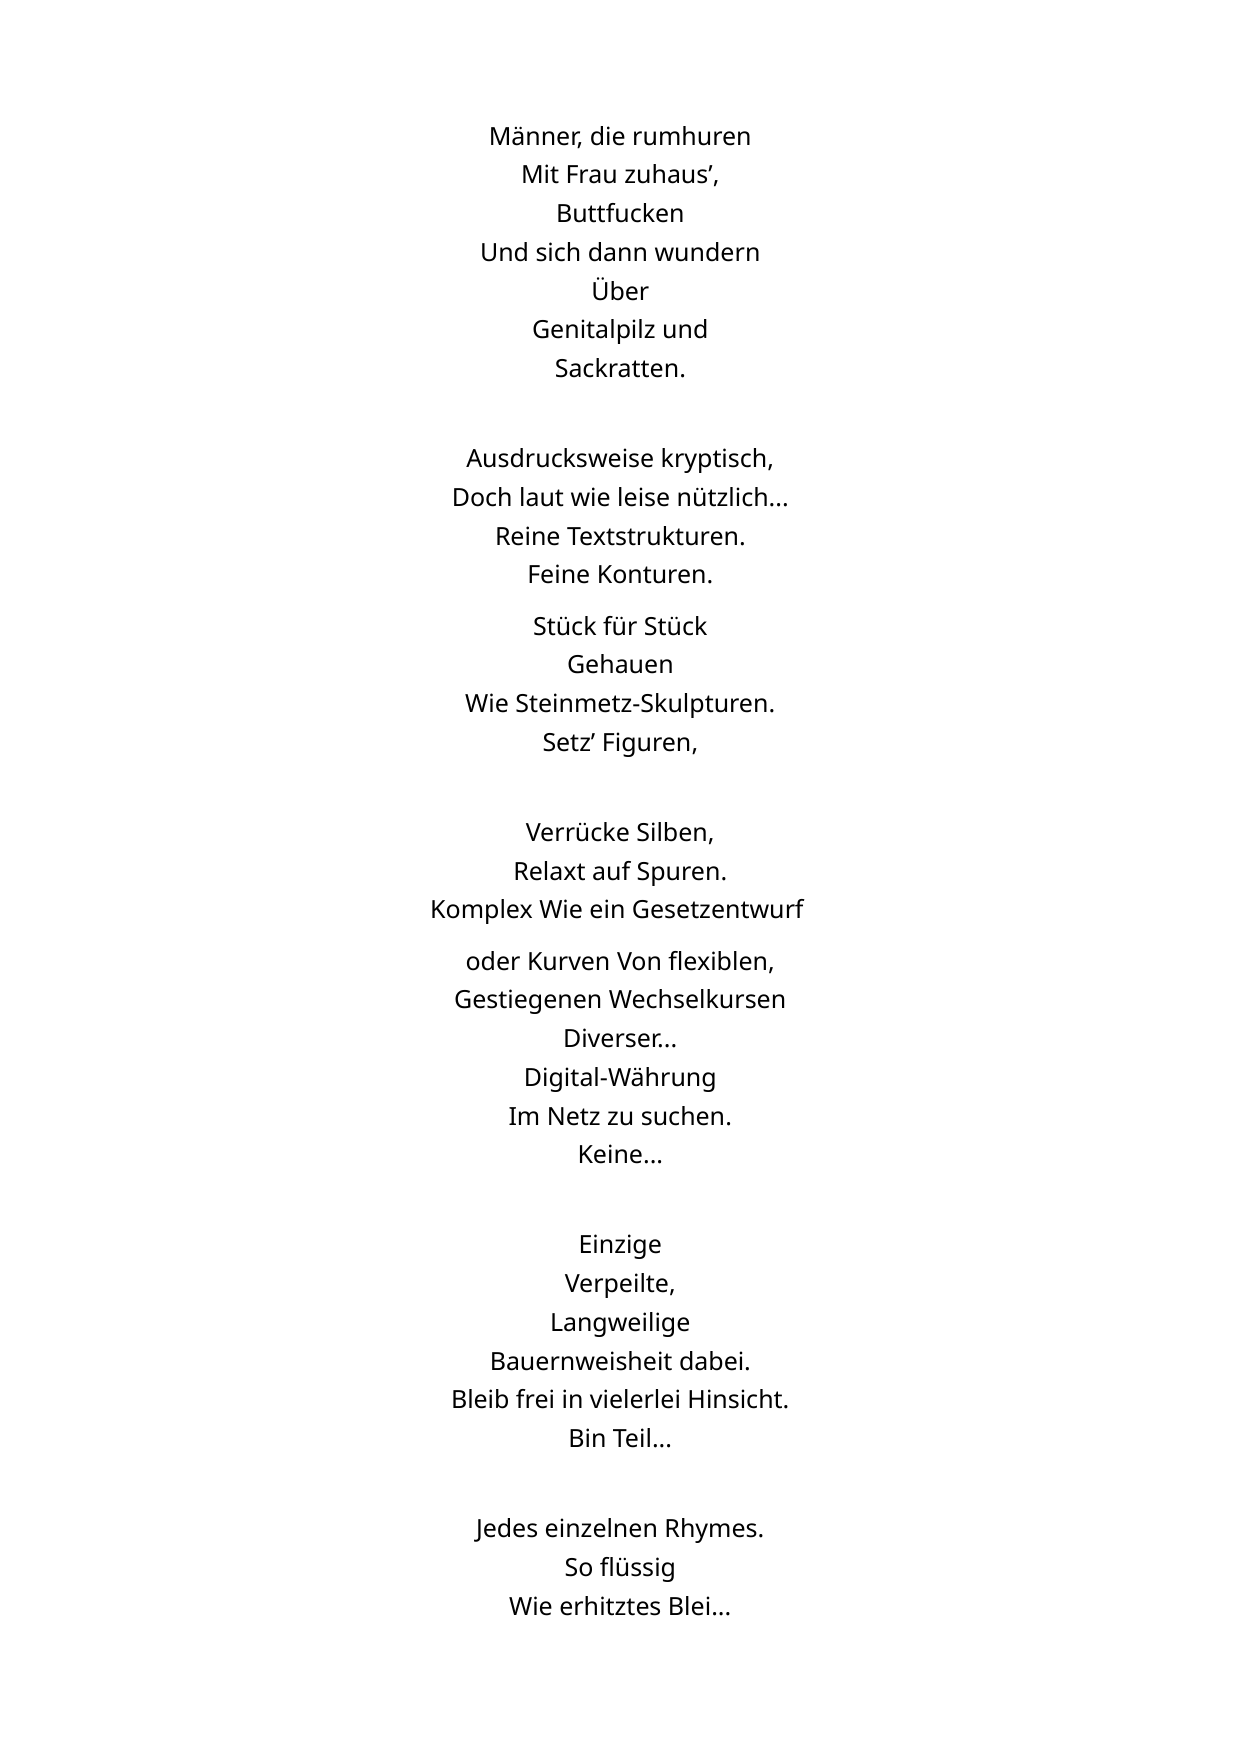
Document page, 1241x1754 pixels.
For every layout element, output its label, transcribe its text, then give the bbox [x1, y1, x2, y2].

text Männer, die rumhuren Mit Frau zuhaus’, Buttfucken Und sich dann wundern Über Genitalpilz und Sackratten. [118, 118, 1122, 423]
text Jedes einzelnen Rhymes. So flüssig Wie erhitztes Blei... [118, 1511, 1122, 1622]
text oder Kurven Von flexiblen, Gestiegenen Wechselkursen Diverser... Digital-Währung Im Netz zu suchen. Keine... [118, 943, 1122, 1210]
text Einzige Verpeilte, Langweilige Bauernweisheit dabei. Bleib frei in vielerlei Hinsicht. Bin Teil... [118, 1227, 1122, 1493]
text Ausdrucksweise kryptisch, Doch laut wie leise nützlich... Reine Textstrukturen. Feine Konturen. [118, 441, 1122, 591]
text Verrücke Silben, Relaxt auf Spuren. Komplex Wie ein Gesetzentwurf [118, 814, 1122, 926]
text Stück für Stück Gehauen Wie Steinmetz-Skulpturen. Setz’ Figuren, [118, 608, 1122, 797]
